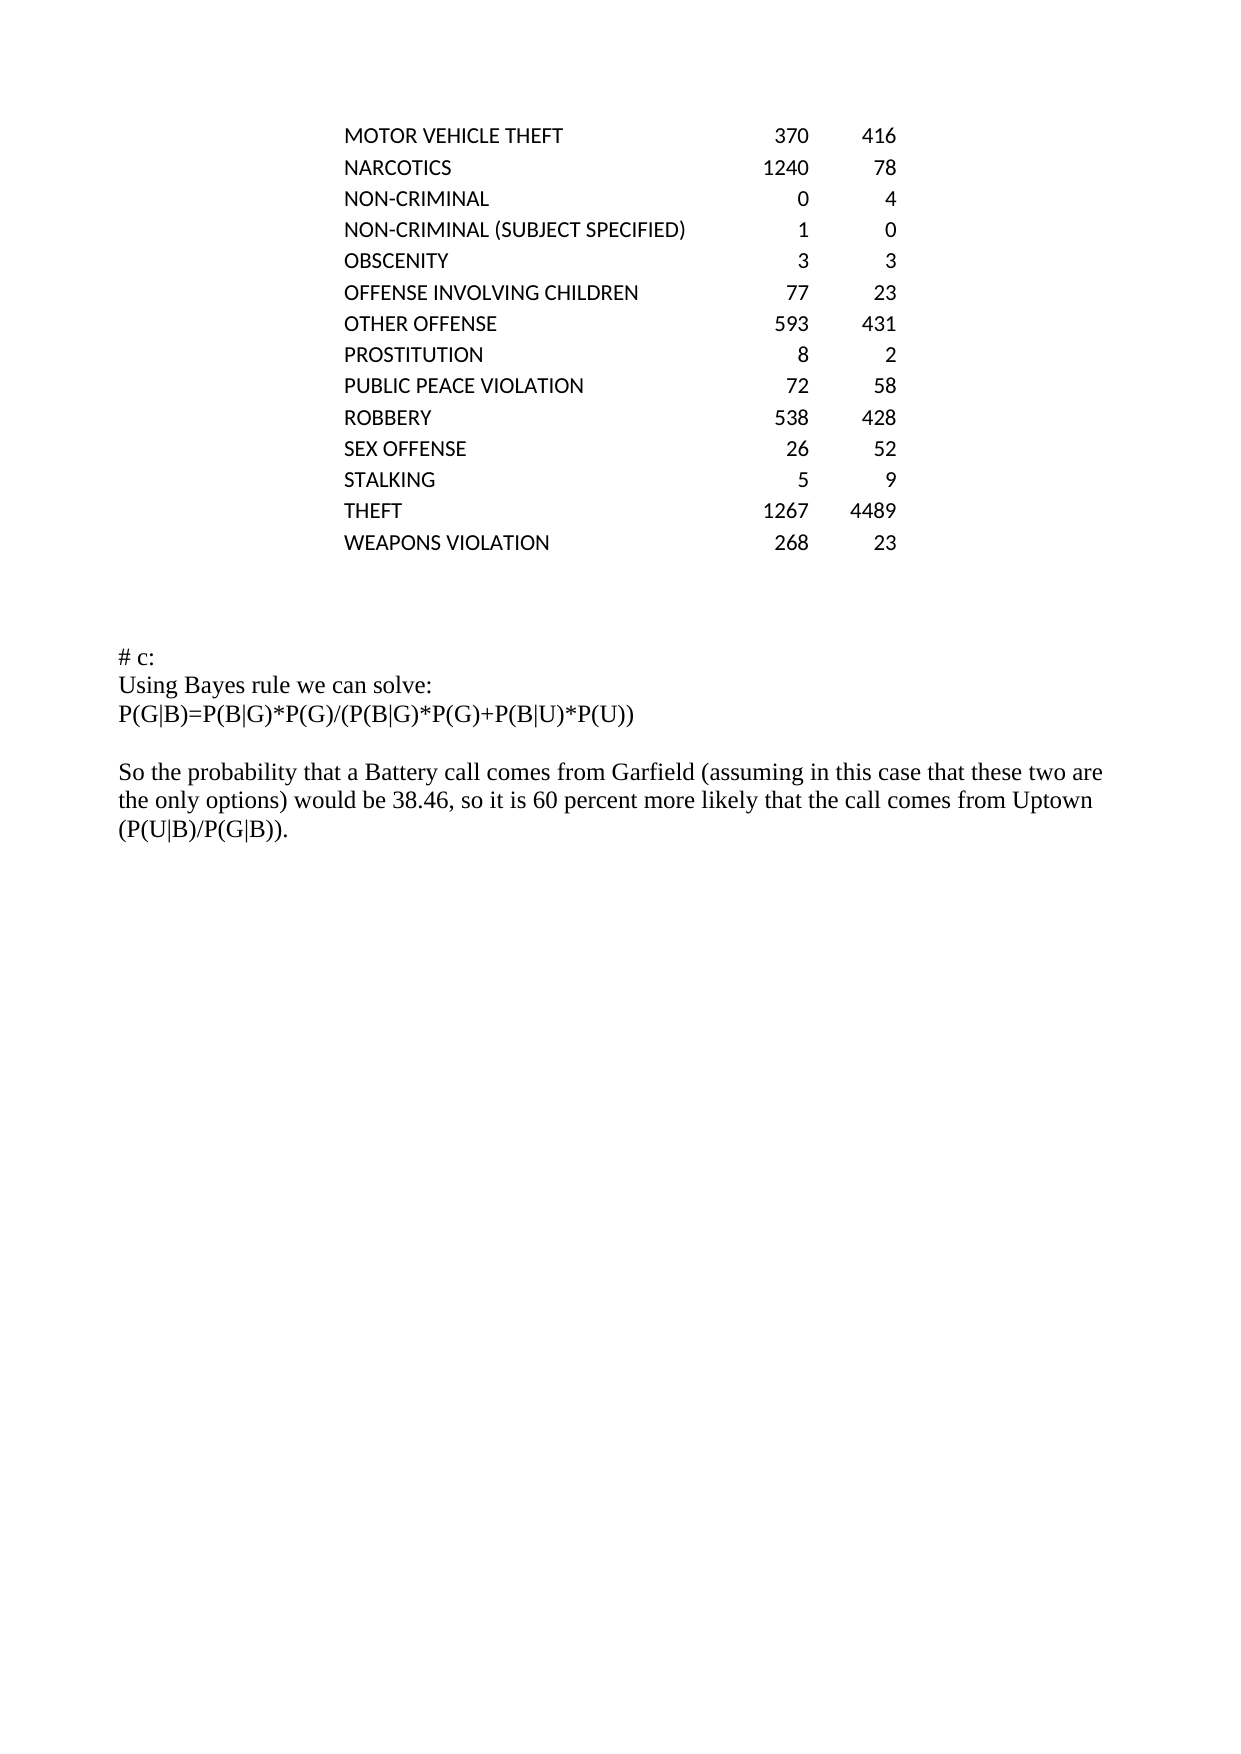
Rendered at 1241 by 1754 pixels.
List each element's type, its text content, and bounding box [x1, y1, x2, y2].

table_cell 416 [820, 118, 908, 149]
table_cell OTHER OFFENSE [333, 306, 731, 337]
table_cell 77 [731, 274, 820, 306]
table_cell 1267 [731, 493, 820, 524]
table_cell 0 [731, 181, 820, 212]
table_cell PROSTITUTION [333, 337, 731, 368]
table_cell 52 [820, 431, 908, 462]
text Using Bayes rule we can solve: [118, 671, 1122, 699]
table_cell OBSCENITY [333, 243, 731, 274]
table_cell 58 [820, 368, 908, 399]
table_cell ROBBERY [333, 399, 731, 431]
table_cell 0 [820, 212, 908, 243]
table_cell MOTOR VEHICLE THEFT [333, 118, 731, 149]
table_cell 3 [731, 243, 820, 274]
table_cell 3 [820, 243, 908, 274]
table_cell 593 [731, 306, 820, 337]
table_cell SEX OFFENSE [333, 431, 731, 462]
text # c: [118, 642, 1122, 671]
table_cell 370 [731, 118, 820, 149]
text P(G|B)=P(B|G)*P(G)/(P(B|G)*P(G)+P(B|U)*P(U)) [118, 699, 1122, 728]
table_cell 5 [731, 462, 820, 493]
table_cell 72 [731, 368, 820, 399]
text So the probability that a Battery call comes from Garfield (assuming in this case that these two are the only options) would be 38.46, so it is 60 percent more likely that the call comes from Uptown (P(U|B)/P(G|B)). [118, 757, 1122, 843]
table_cell STALKING [333, 462, 731, 493]
table_cell 9 [820, 462, 908, 493]
table_cell 23 [820, 524, 908, 556]
table_cell THEFT [333, 493, 731, 524]
table_cell PUBLIC PEACE VIOLATION [333, 368, 731, 399]
table_cell WEAPONS VIOLATION [333, 524, 731, 556]
table_cell 428 [820, 399, 908, 431]
table_cell 26 [731, 431, 820, 462]
table_cell 1240 [731, 149, 820, 181]
table_cell 538 [731, 399, 820, 431]
table_cell 431 [820, 306, 908, 337]
table_cell 1 [731, 212, 820, 243]
table_cell 78 [820, 149, 908, 181]
table_cell 268 [731, 524, 820, 556]
table_cell NON-CRIMINAL (SUBJECT SPECIFIED) [333, 212, 731, 243]
table_cell 8 [731, 337, 820, 368]
table_cell 4489 [820, 493, 908, 524]
table_cell 23 [820, 274, 908, 306]
table_cell 4 [820, 181, 908, 212]
table_cell NON-CRIMINAL [333, 181, 731, 212]
table_cell OFFENSE INVOLVING CHILDREN [333, 274, 731, 306]
table_cell NARCOTICS [333, 149, 731, 181]
table_cell 2 [820, 337, 908, 368]
